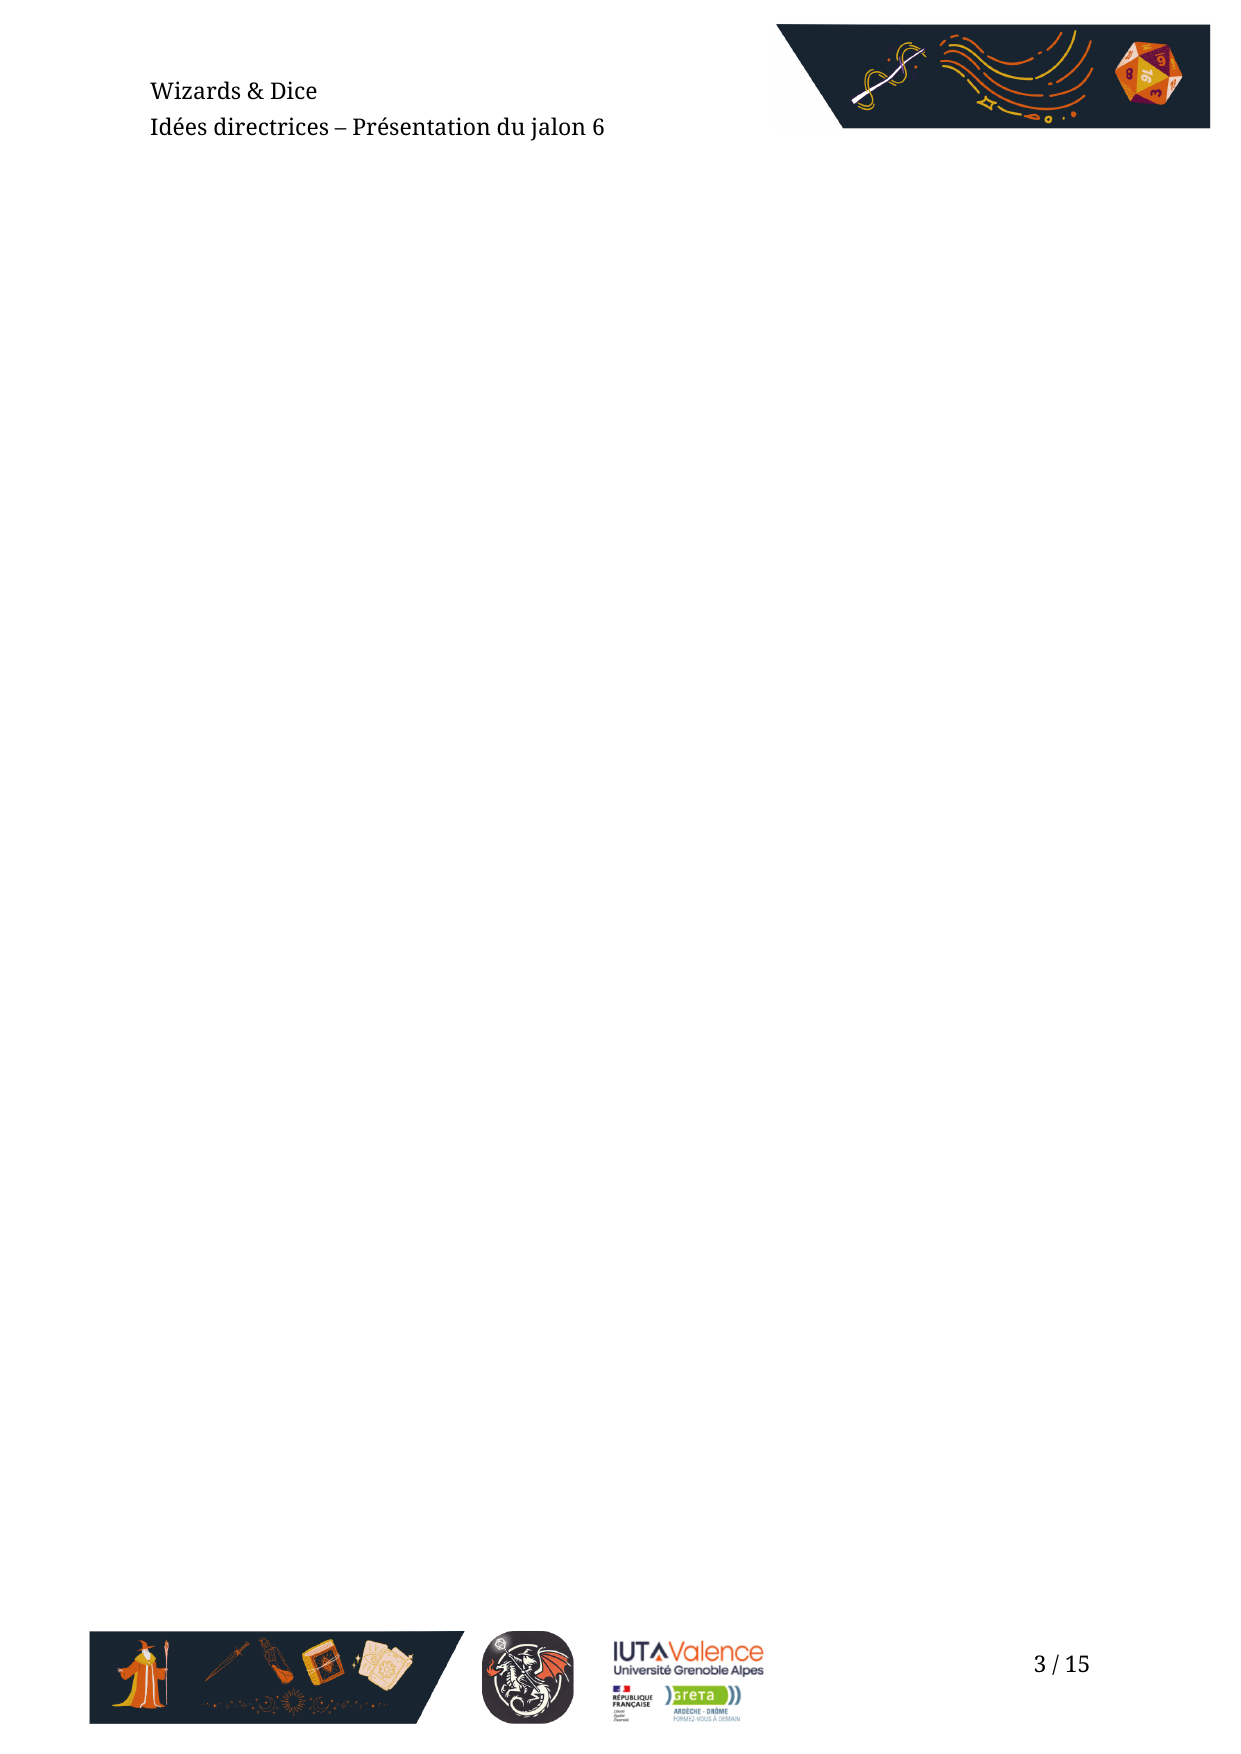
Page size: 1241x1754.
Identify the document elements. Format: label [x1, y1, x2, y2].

picture [771, 21, 1218, 131]
picture [81, 1620, 788, 1733]
